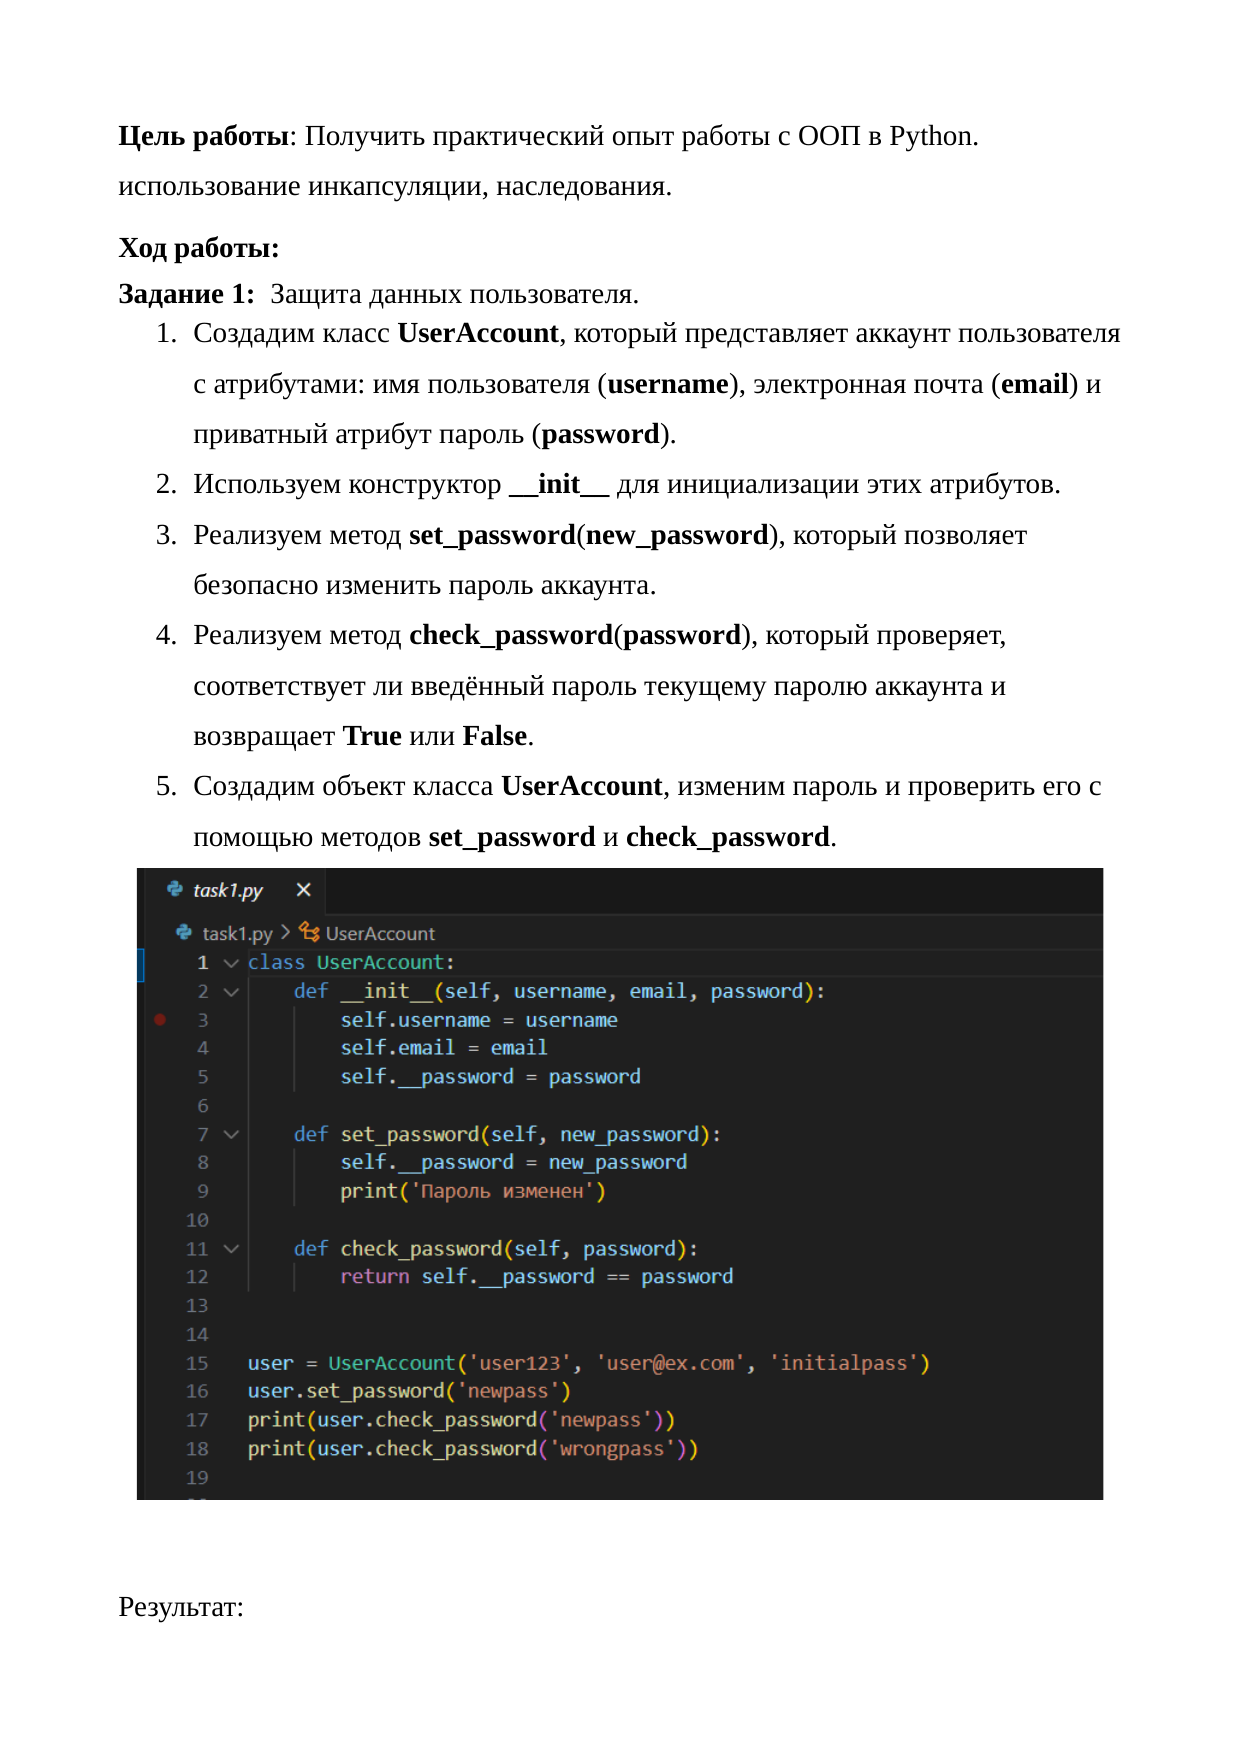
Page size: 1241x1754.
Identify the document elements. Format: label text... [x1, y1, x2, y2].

text Ход работы: [118, 231, 1122, 264]
picture [136, 868, 1104, 1500]
text Задание 1: Защита данных пользователя. [118, 276, 1122, 309]
text Цель работы: Получить практический опыт работы с ООП в Python. использование инкапсуляции, наследования. [118, 118, 1122, 202]
list Используем конструктор __init__ для инициализации этих атрибутов. [156, 466, 1122, 500]
text Результат: [118, 1589, 1122, 1623]
list Создадим объект класса UserAccount, изменим пароль и проверить его с помощью методов set_password и check_password. [156, 768, 1122, 852]
list Реализуем метод check_password(password), который проверяет, соответствует ли введённый пароль текущему паролю аккаунта и возвращает True или False. [156, 617, 1122, 752]
list Создадим класс UserAccount, который представляет аккаунт пользователя с атрибутами: имя пользователя (username), электронная почта (email) и приватный атрибут пароль (password). [156, 316, 1122, 450]
list Реализуем метод set_password(new_password), который позволяет безопасно изменить пароль аккаунта. [156, 517, 1122, 601]
